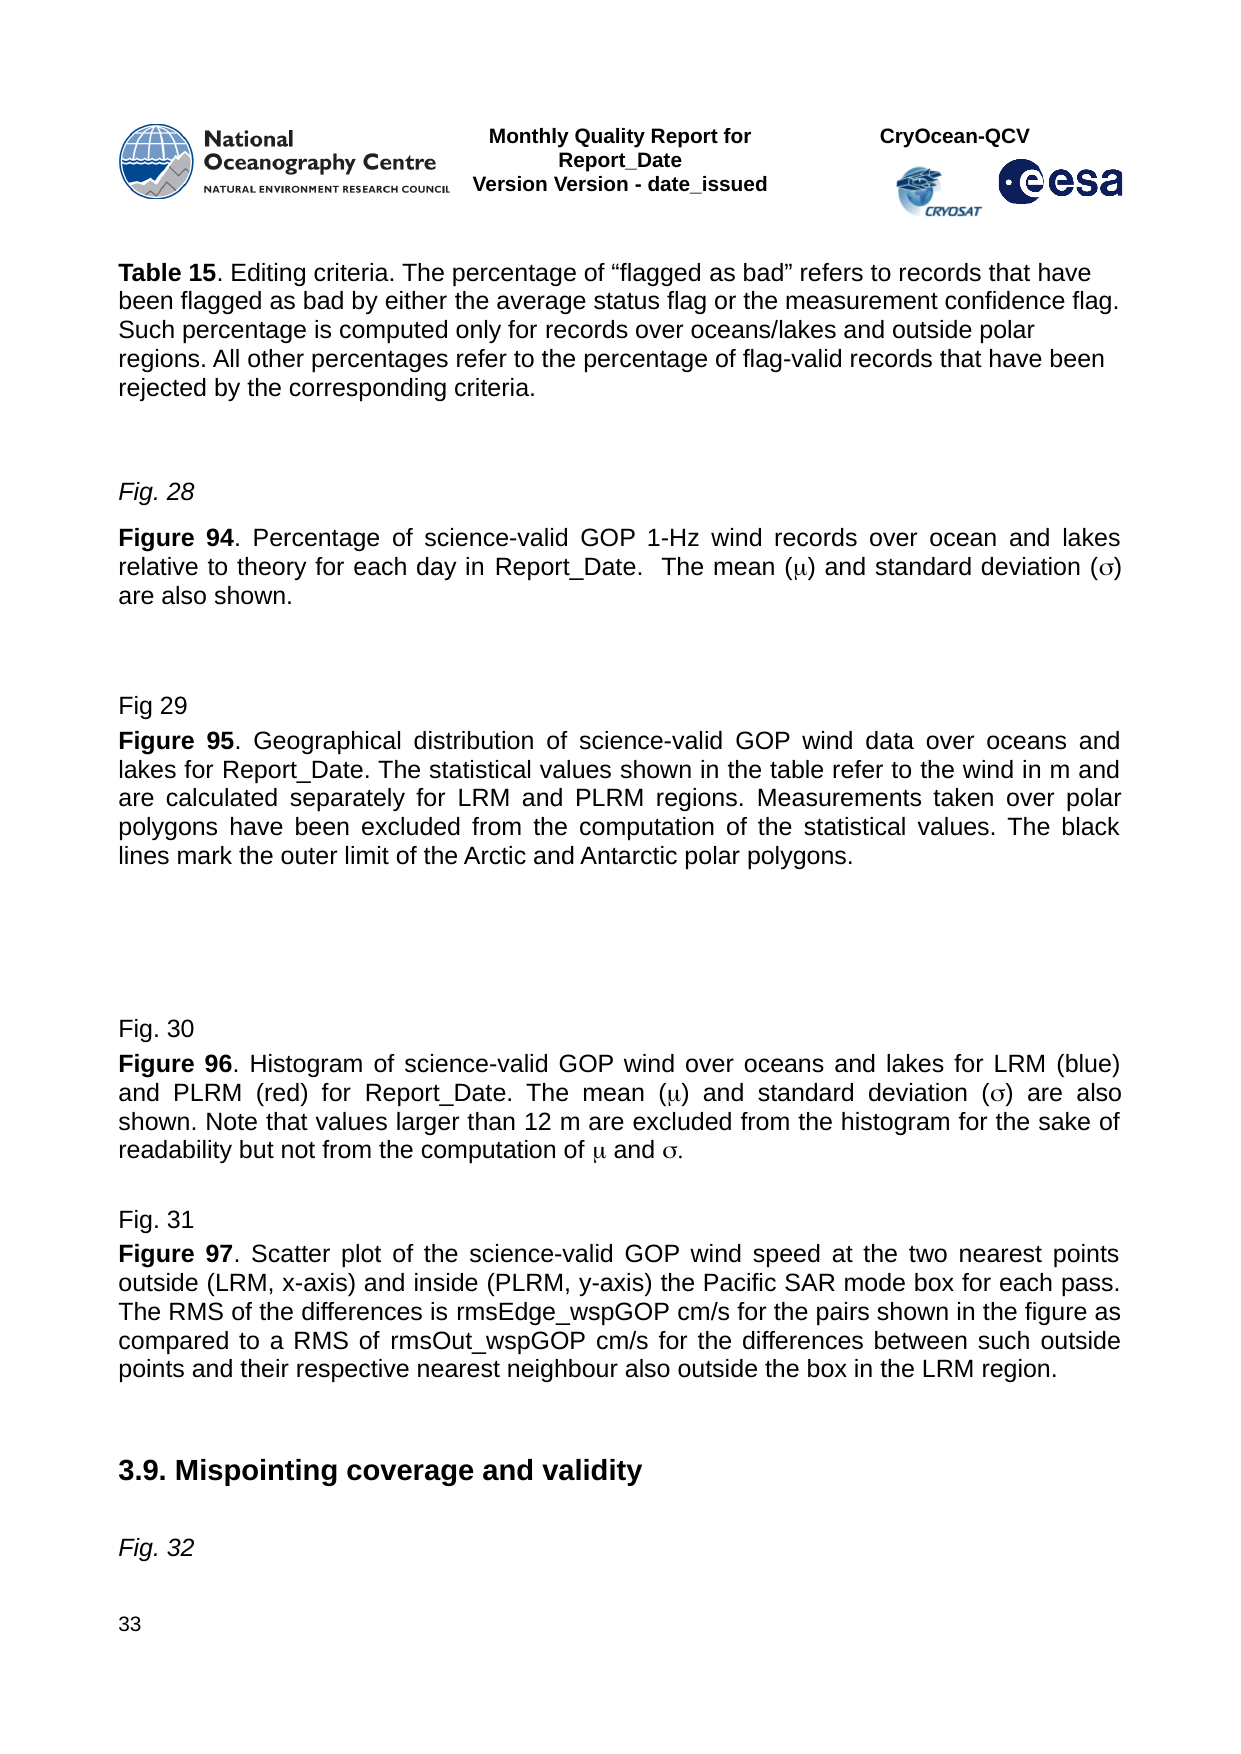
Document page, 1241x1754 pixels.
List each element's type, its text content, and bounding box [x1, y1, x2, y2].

text Figure 96. Histogram of science-valid GOP wind over oceans and lakes for LRM (blue) and PLRM (red) for Report_Date. The mean (μ) and standard deviation (σ) are also shown. Note that values larger than 12 m are excluded from the histogram for the sake of readability but not from the computation of μ and σ. [118, 1049, 1122, 1164]
text Figure 97. Scatter plot of the science-valid GOP wind speed at the two nearest points outside (LRM, x-axis) and inside (PLRM, y-axis) the Pacific SAR mode box for each pass. The RMS of the differences is rmsEdge_wspGOP cm/s for the pairs shown in the figure as compared to a RMS of rmsOut_wspGOP cm/s for the differences between such outside points and their respective nearest neighbour also outside the box in the LRM region. [118, 1239, 1122, 1383]
text Fig. 31 [118, 1205, 1122, 1233]
picture [876, 159, 1123, 224]
text Fig 29 [118, 691, 1122, 720]
text 3.9. Mispointing coverage and validity [118, 1453, 1122, 1486]
text Fig. 30 [118, 1014, 1122, 1043]
text Figure 95. Geographical distribution of science-valid GOP wind data over oceans and lakes for Report_Date. The statistical values shown in the table refer to the wind in m and are calculated separately for LRM and PLRM regions. Measurements taken over polar polygons have been excluded from the computation of the statistical values. The black lines mark the outer limit of the Arctic and Antarctic polar polygons. [118, 726, 1122, 869]
text Figure 94. Percentage of science-valid GOP 1-Hz wind records over ocean and lakes relative to theory for each day in Report_Date. The mean (μ) and standard deviation (σ) are also shown. [118, 523, 1122, 609]
text Table 15. Editing criteria. The percentage of “flagged as bad” refers to records that have been flagged as bad by either the average status flag or the measurement confidence flag. Such percentage is computed only for records over oceans/lakes and outside polar regions. All other percentages refer to the percentage of flag-valid records that have been rejected by the corresponding criteria. [118, 257, 1122, 401]
text Fig. 32 [118, 1533, 1122, 1562]
text Fig. 28 [118, 477, 1122, 505]
